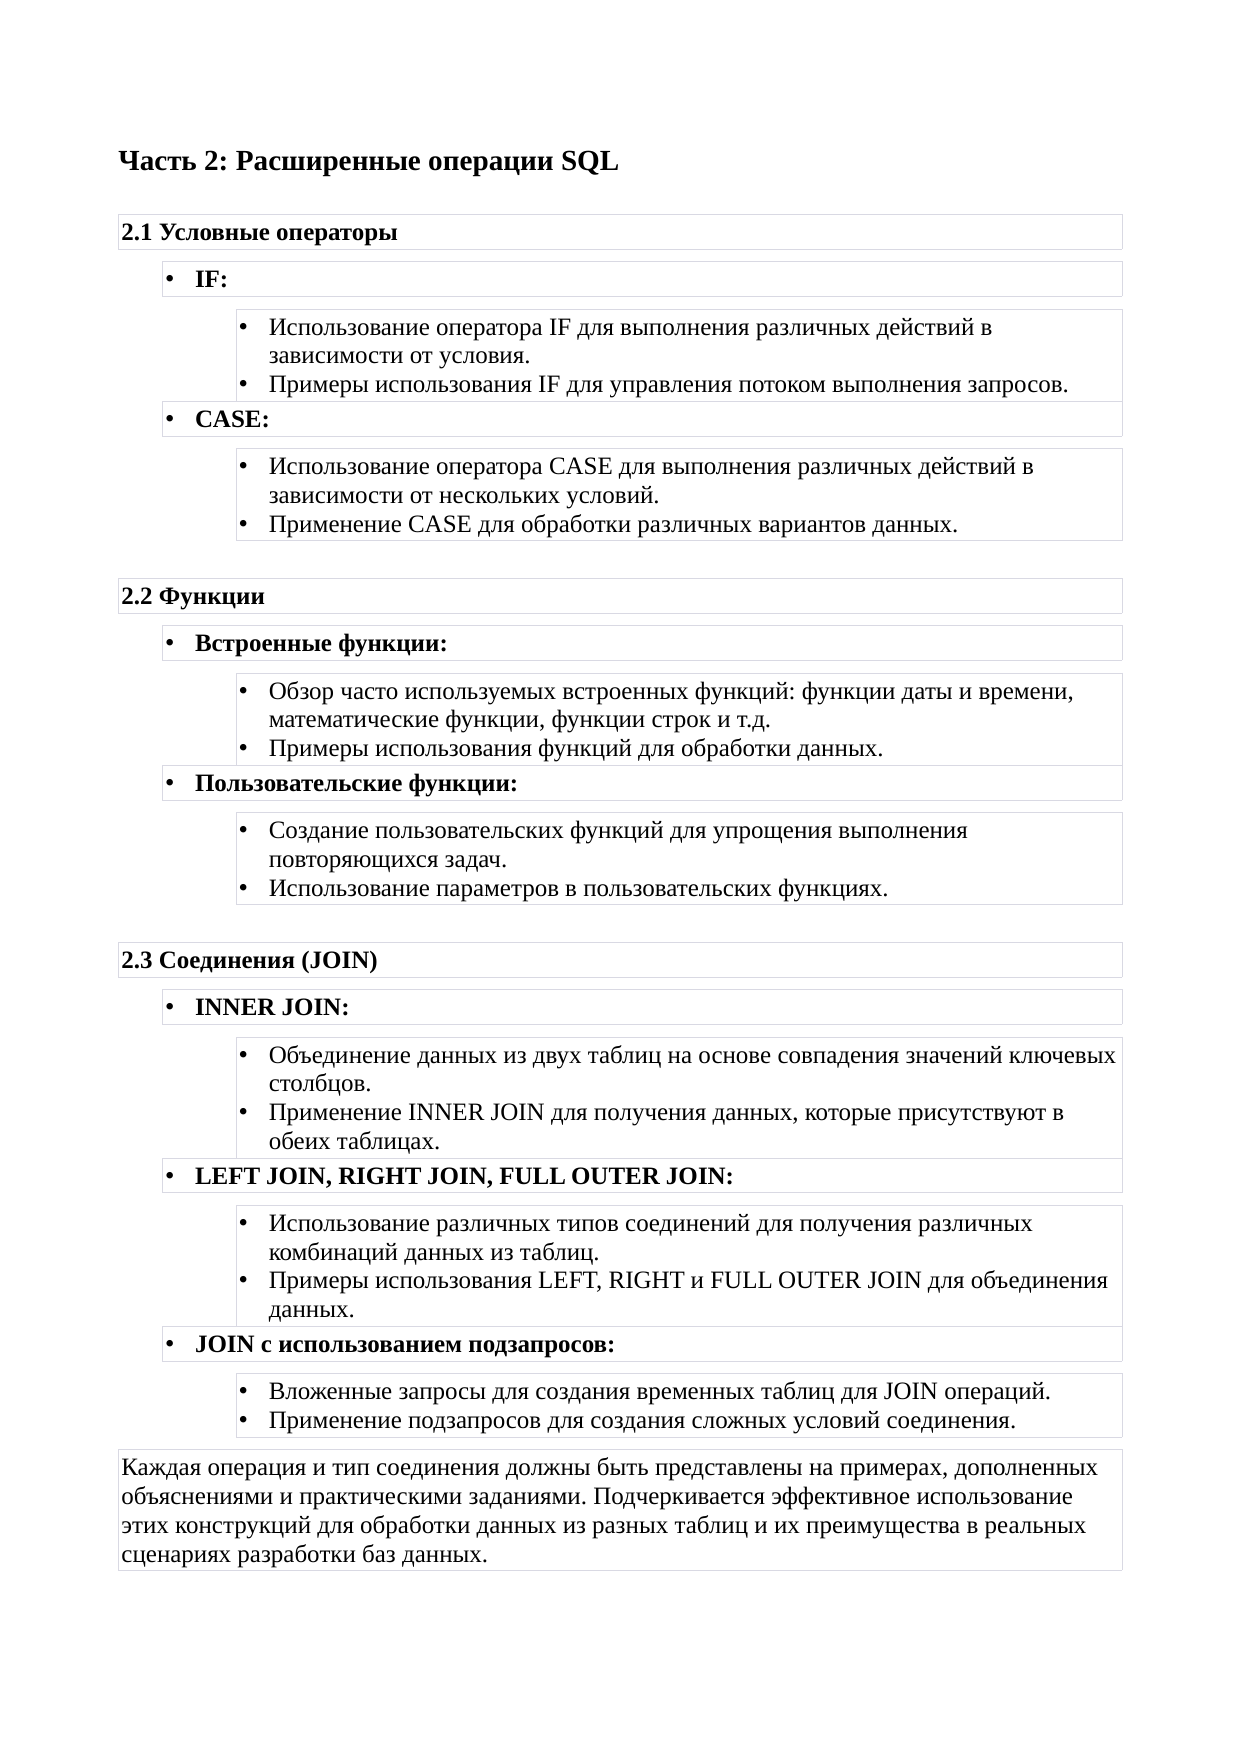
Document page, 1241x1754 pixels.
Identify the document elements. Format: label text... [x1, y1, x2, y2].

list Объединение данных из двух таблиц на основе совпадения значений ключевых столбцов. [237, 1038, 1122, 1094]
list Встроенные функции: [163, 626, 1122, 660]
list Пользовательские функции: [163, 766, 1122, 800]
list Применение подзапросов для создания сложных условий соединения. [237, 1402, 1122, 1437]
list JOIN с использованием подзапросов: [163, 1327, 1122, 1361]
subtitle Часть 2: Расширенные операции SQL [118, 143, 1122, 177]
list Вложенные запросы для создания временных таблиц для JOIN операций. [237, 1374, 1122, 1402]
list Создание пользовательских функций для упрощения выполнения повторяющихся задач. [237, 813, 1122, 870]
list Использование различных типов соединений для получения различных комбинаций данных из таблиц. [237, 1206, 1122, 1262]
subtitle 2.2 Функции [119, 579, 1122, 613]
list LEFT JOIN, RIGHT JOIN, FULL OUTER JOIN: [163, 1159, 1122, 1192]
list Обзор часто используемых встроенных функций: функции даты и времени, математические функции, функции строк и т.д. [237, 674, 1122, 730]
list Применение CASE для обработки различных вариантов данных. [237, 506, 1122, 540]
list Примеры использования LEFT, RIGHT и FULL OUTER JOIN для объединения данных. [237, 1262, 1122, 1326]
list Использование параметров в пользовательских функциях. [237, 870, 1122, 904]
subtitle 2.1 Условные операторы [119, 215, 1122, 249]
subtitle 2.3 Соединения (JOIN) [119, 943, 1122, 977]
list Применение INNER JOIN для получения данных, которые присутствуют в обеих таблицах. [237, 1094, 1122, 1158]
list Примеры использования IF для управления потоком выполнения запросов. [237, 366, 1122, 401]
list Использование оператора IF для выполнения различных действий в зависимости от условия. [237, 310, 1122, 366]
list CASE: [163, 402, 1122, 436]
list INNER JOIN: [163, 990, 1122, 1024]
list IF: [163, 262, 1122, 296]
list Примеры использования функций для обработки данных. [237, 730, 1122, 765]
list Использование оператора CASE для выполнения различных действий в зависимости от нескольких условий. [237, 449, 1122, 506]
text Каждая операция и тип соединения должны быть представлены на примерах, дополненных объяснениями и практическими заданиями. Подчеркивается эффективное использование этих конструкций для обработки данных из разных таблиц и их преимущества в реальных сценариях разработки баз данных. [119, 1450, 1122, 1570]
